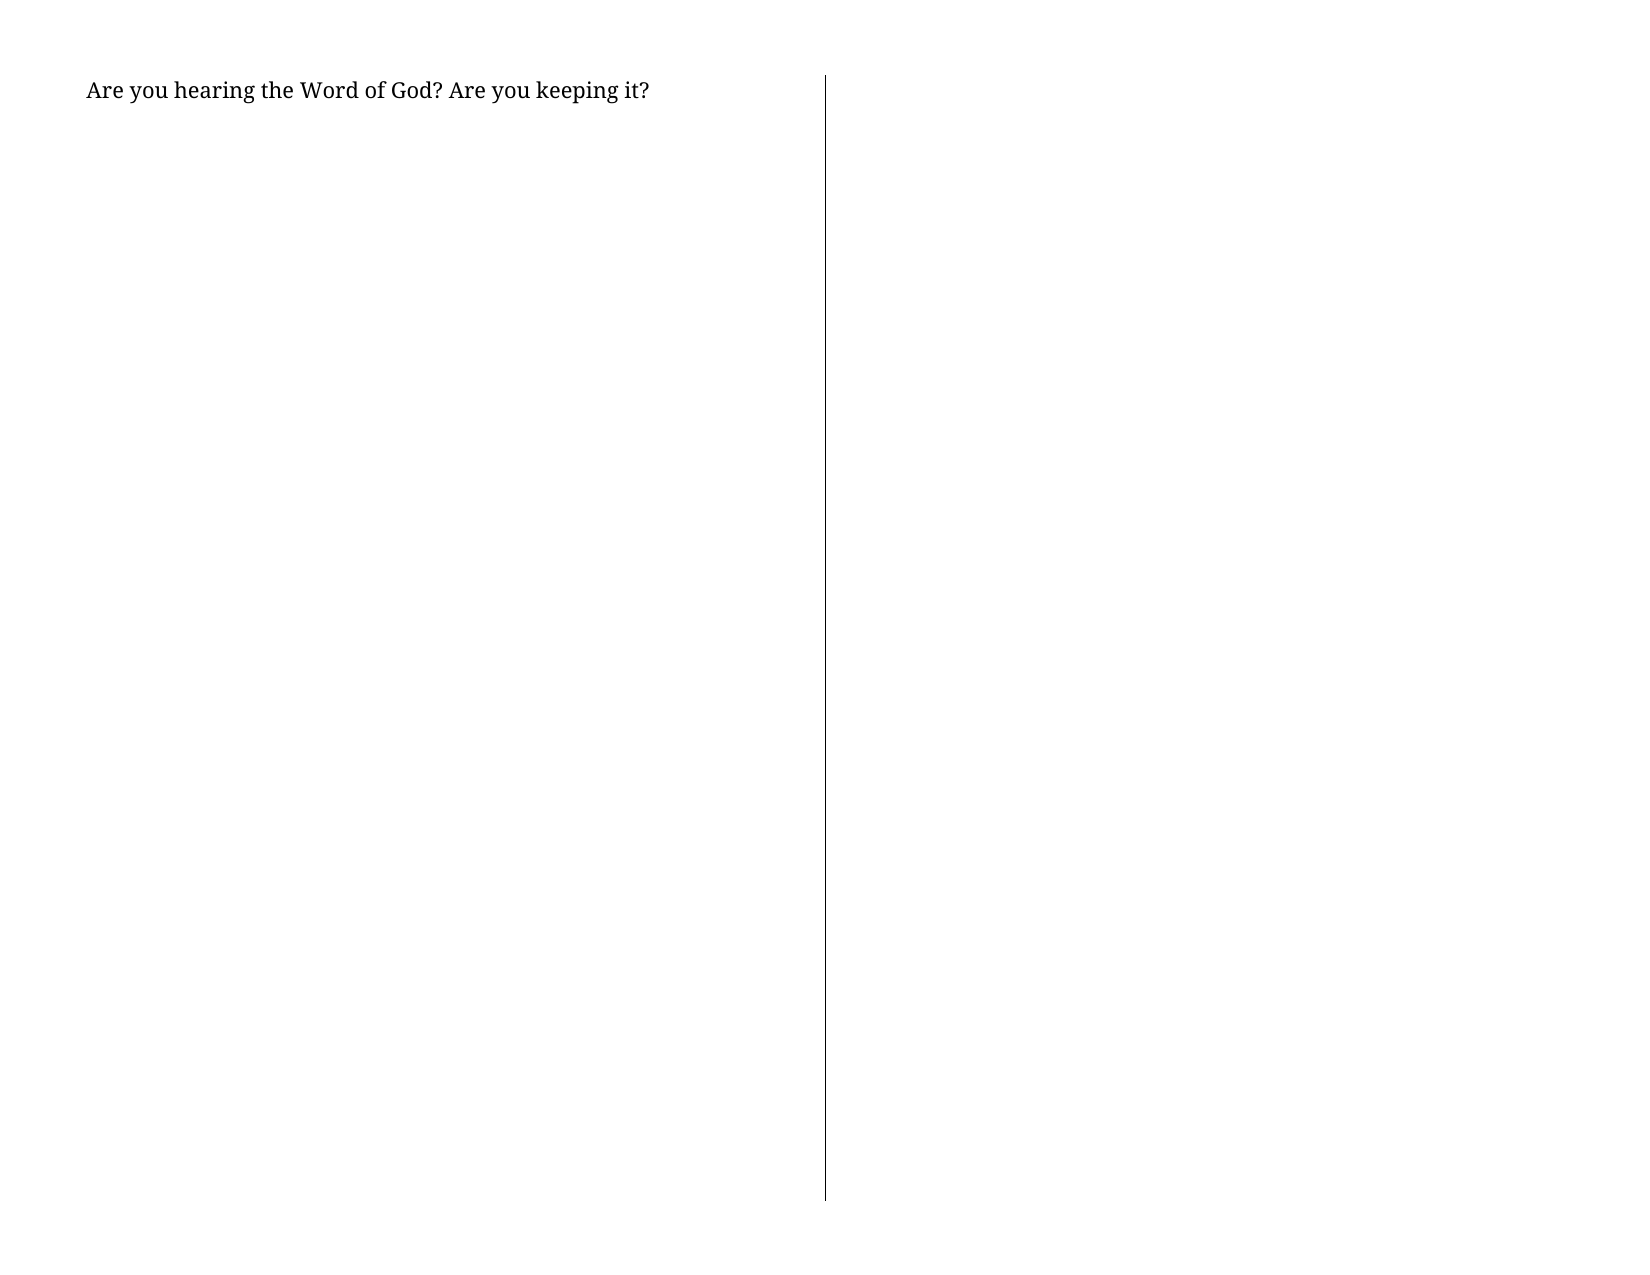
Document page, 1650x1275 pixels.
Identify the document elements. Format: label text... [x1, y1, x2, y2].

text Are you hearing the Word of God? Are you keeping it? [75, 75, 788, 105]
